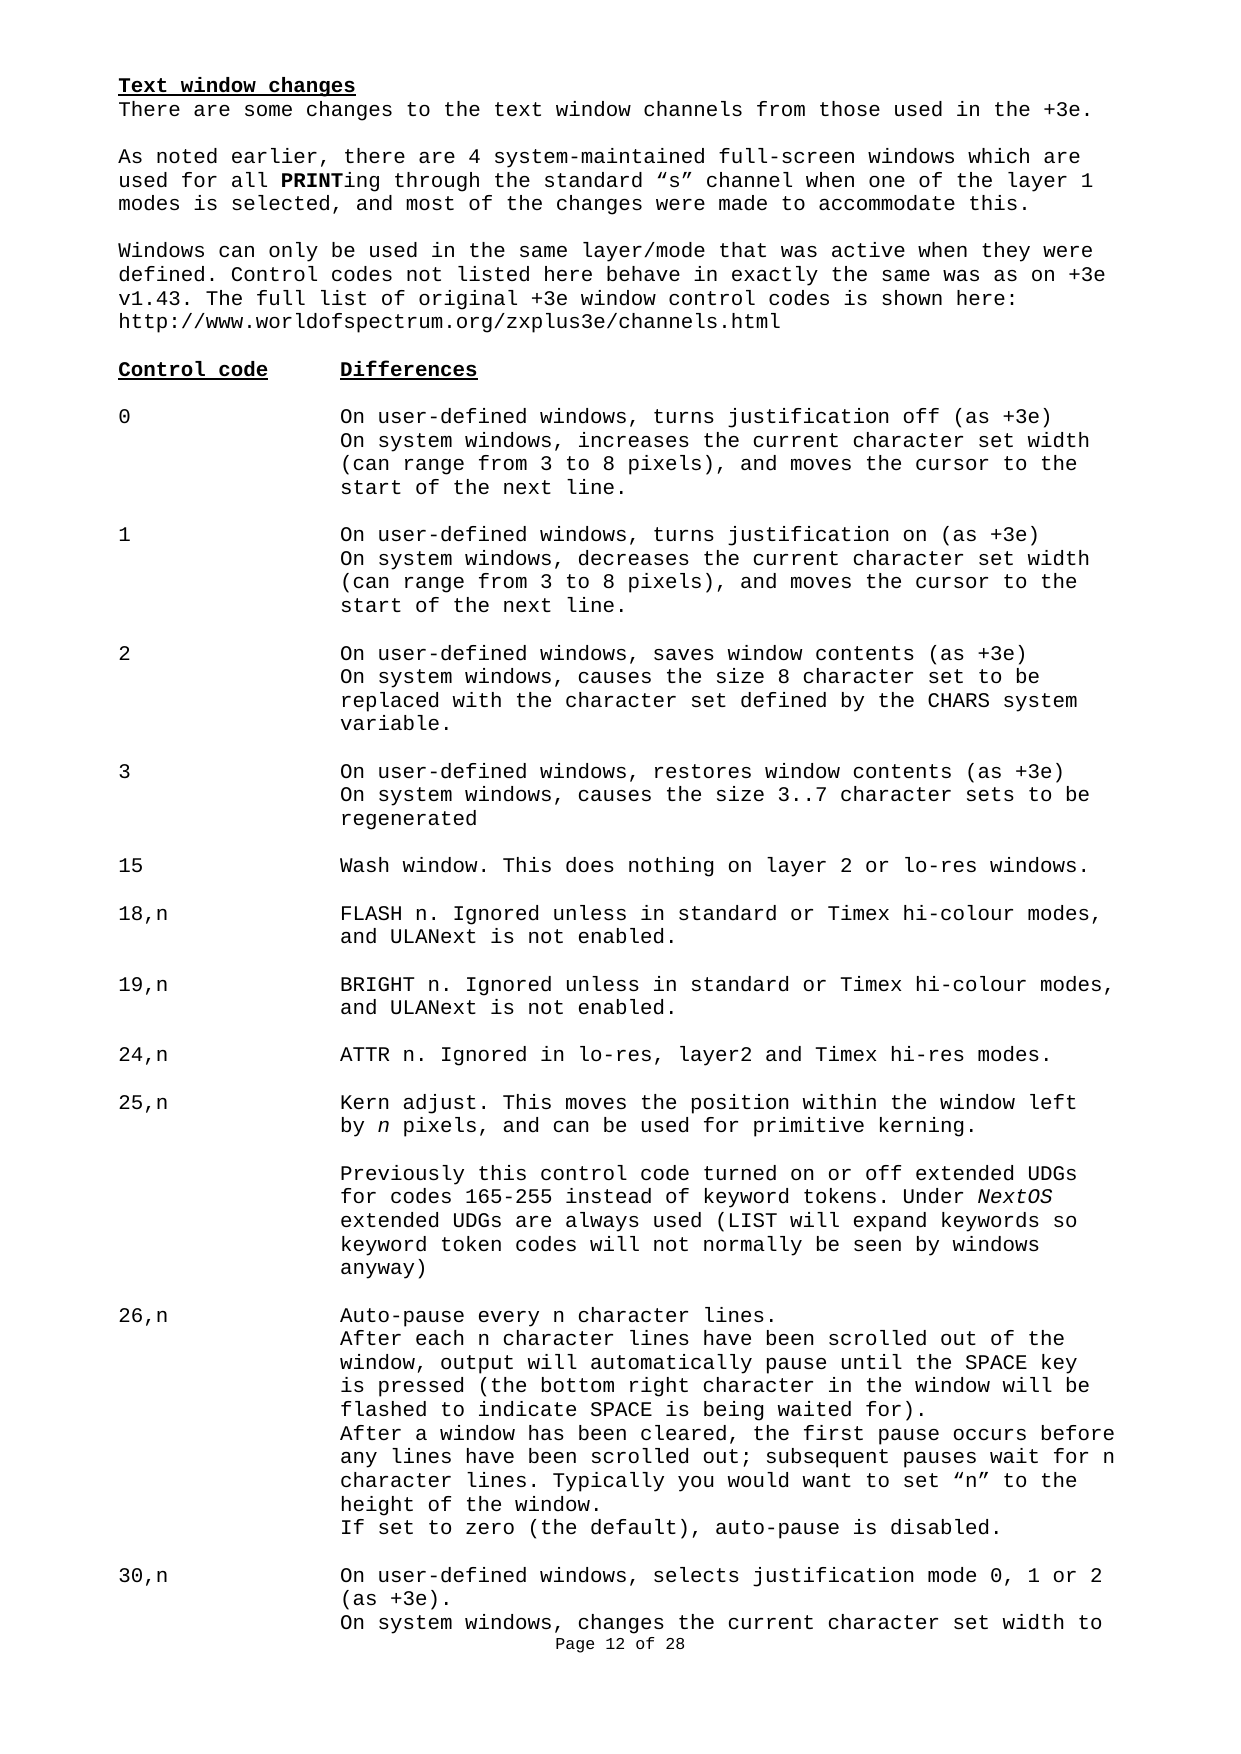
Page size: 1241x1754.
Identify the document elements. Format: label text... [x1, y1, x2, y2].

text for codes 165-255 instead of keyword tokens. Under NextOS [118, 1186, 1122, 1210]
text start of the next line. [118, 477, 1122, 501]
text 25,n Kern adjust. This moves the position within the window left [118, 1092, 1122, 1115]
text 15 Wash window. This does nothing on layer 2 or lo-res windows. [118, 855, 1122, 879]
text 30,n On user-defined windows, selects justification mode 0, 1 or 2 (as +3e). [118, 1565, 1122, 1612]
text character lines. Typically you would want to set “n” to the height of the window. [118, 1470, 1122, 1517]
text 0 On user-defined windows, turns justification off (as +3e) [118, 406, 1122, 430]
text replaced with the character set defined by the CHARS system [118, 690, 1122, 713]
text 24,n ATTR n. Ignored in lo-res, layer2 and Timex hi-res modes. [118, 1044, 1122, 1068]
text is pressed (the bottom right character in the window will be flashed to indicate SPACE is being waited for). [118, 1376, 1122, 1423]
text On system windows, increases the current character set width (can range from 3 to 8 pixels), and moves the cursor to the [118, 430, 1122, 477]
text by n pixels, and can be used for primitive kerning. [118, 1115, 1122, 1139]
text any lines have been scrolled out; subsequent pauses wait for n [118, 1446, 1122, 1470]
text 18,n FLASH n. Ignored unless in standard or Timex hi-colour modes, and ULANext is not enabled. [118, 903, 1122, 950]
text There are some changes to the text window channels from those used in the +3e. [118, 99, 1122, 122]
text As noted earlier, there are 4 system-maintained full-screen windows which are used for all PRINTing through the standard “s” channel when one of the layer 1 modes is selected, and most of the changes were made to accommodate this. [118, 146, 1122, 217]
text After a window has been cleared, the first pause occurs before [118, 1423, 1122, 1446]
text Text window changes [118, 75, 1122, 99]
text variable. [118, 713, 1122, 737]
text If set to zero (the default), auto-pause is disabled. [118, 1517, 1122, 1541]
text 1 On user-defined windows, turns justification on (as +3e) [118, 524, 1122, 548]
text On system windows, causes the size 8 character set to be [118, 666, 1122, 690]
text extended UDGs are always used (LIST will expand keywords so keyword token codes will not normally be seen by windows anyway) [118, 1210, 1122, 1281]
text regenerated [118, 808, 1122, 832]
text 3 On user-defined windows, restores window contents (as +3e) [118, 761, 1122, 784]
text Control code Differences [118, 359, 1122, 382]
text http://www.worldofspectrum.org/zxplus3e/channels.html [118, 311, 1122, 335]
text 26,n Auto-pause every n character lines. [118, 1304, 1122, 1328]
text Windows can only be used in the same layer/mode that was active when they were defined. Control codes not listed here behave in exactly the same was as on +3e v1.43. The full list of original +3e window control codes is shown here: [118, 241, 1122, 311]
text 2 On user-defined windows, saves window contents (as +3e) [118, 642, 1122, 666]
text 19,n BRIGHT n. Ignored unless in standard or Timex hi-colour modes, and ULANext is not enabled. [118, 973, 1122, 1021]
text After each n character lines have been scrolled out of the [118, 1328, 1122, 1352]
text On system windows, causes the size 3..7 character sets to be [118, 784, 1122, 808]
text On system windows, decreases the current character set width (can range from 3 to 8 pixels), and moves the cursor to the [118, 548, 1122, 595]
text On system windows, changes the current character set width to [118, 1612, 1122, 1636]
text window, output will automatically pause until the SPACE key [118, 1352, 1122, 1376]
text Previously this control code turned on or off extended UDGs [118, 1163, 1122, 1186]
text start of the next line. [118, 595, 1122, 619]
